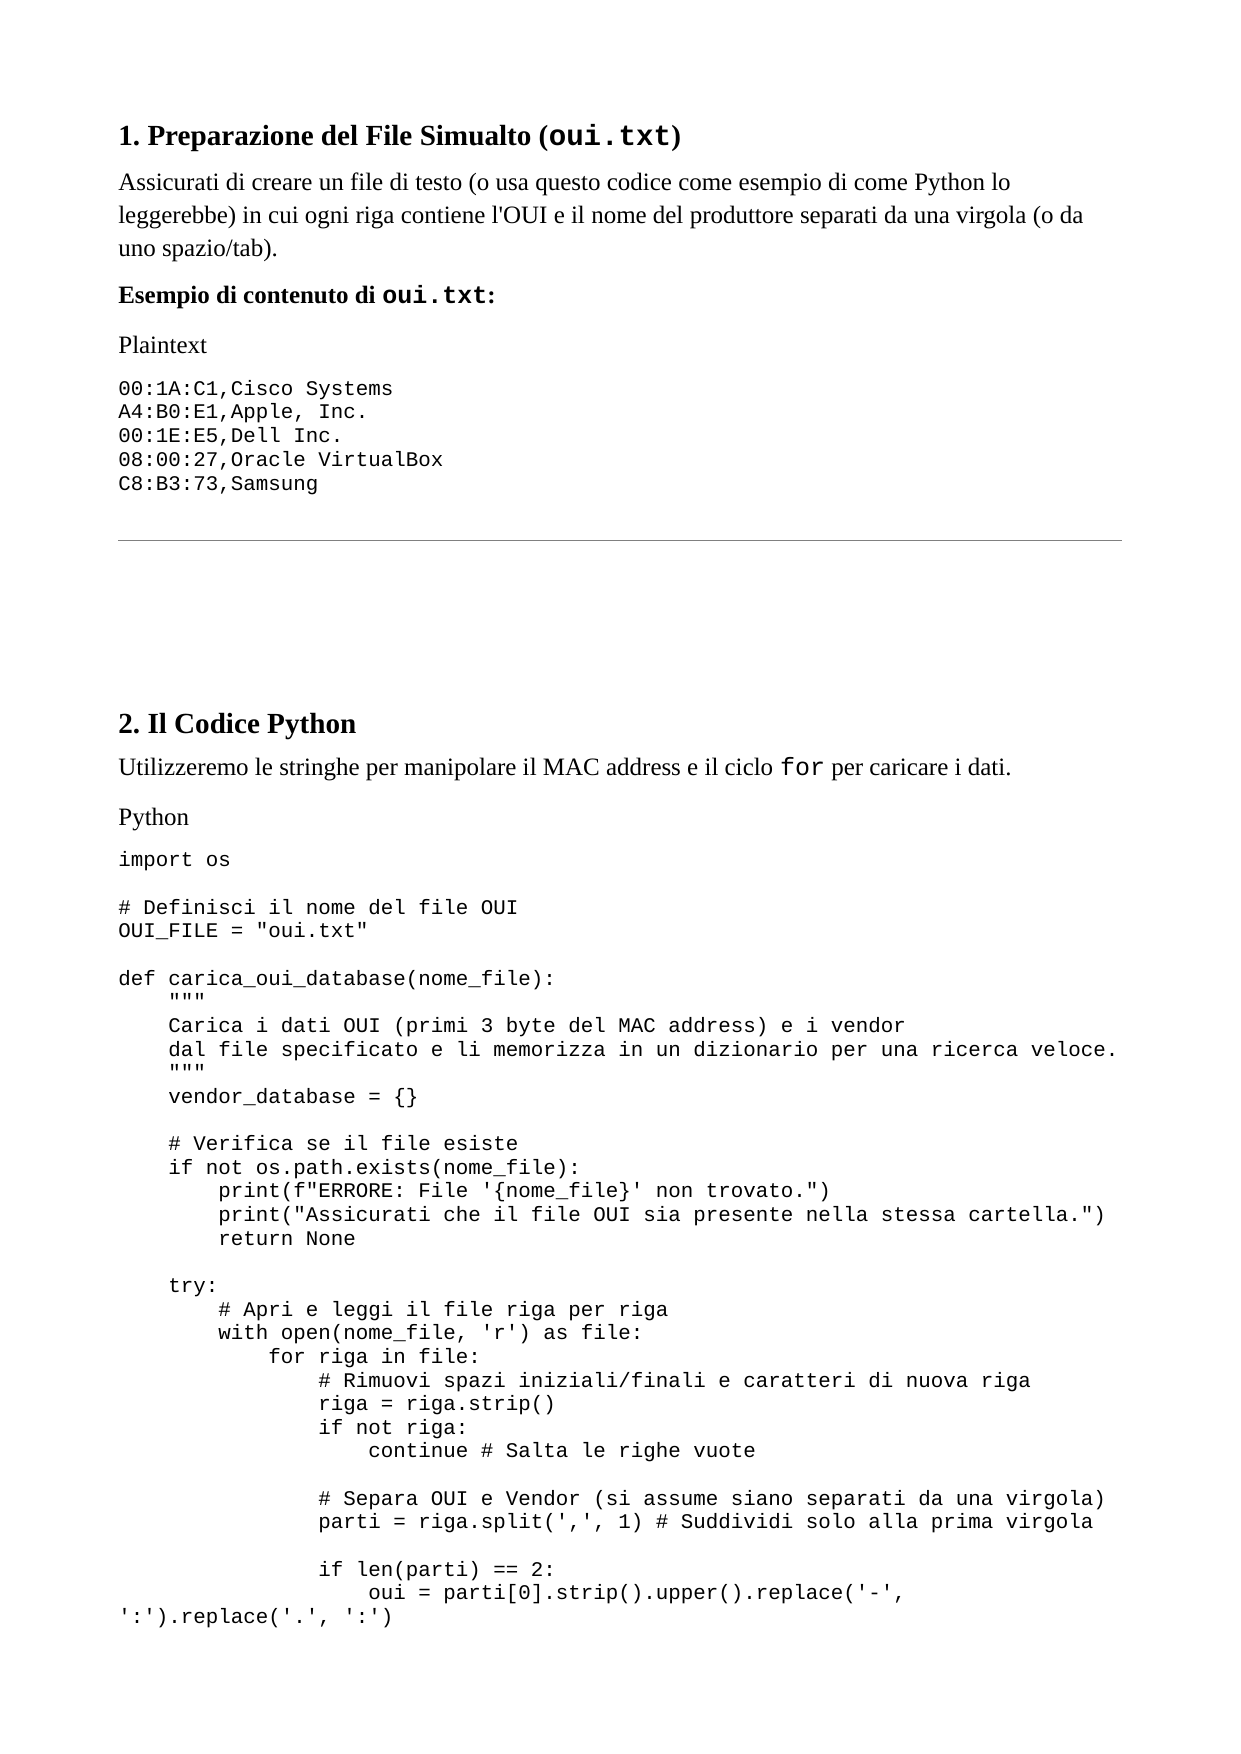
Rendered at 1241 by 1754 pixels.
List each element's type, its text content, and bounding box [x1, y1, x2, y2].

text if not os.path.exists(nome_file): [118, 1157, 1122, 1180]
text Carica i dati OUI (primi 3 byte del MAC address) e i vendor [118, 1015, 1122, 1038]
text # Definisci il nome del file OUI [118, 897, 1122, 920]
text if len(parti) == 2: [118, 1559, 1122, 1582]
text """ [118, 1062, 1122, 1086]
text continue # Salta le righe vuote [118, 1441, 1122, 1464]
text Python [118, 802, 1122, 831]
text Plaintext [118, 330, 1122, 359]
text 00:1E:E5,Dell Inc. [118, 425, 1122, 449]
subtitle 2. Il Codice Python [118, 706, 1122, 739]
text return None [118, 1228, 1122, 1251]
text try: [118, 1275, 1122, 1299]
text Esempio di contenuto di oui.txt: [118, 280, 1122, 311]
text Utilizzeremo le stringhe per manipolare il MAC address e il ciclo for per caricare i dati. [118, 752, 1122, 783]
text 08:00:27,Oracle VirtualBox [118, 449, 1122, 472]
text if not riga: [118, 1417, 1122, 1441]
text import os [118, 849, 1122, 873]
text def carica_oui_database(nome_file): [118, 968, 1122, 991]
text 00:1A:C1,Cisco Systems [118, 378, 1122, 402]
text vendor_database = {} [118, 1086, 1122, 1109]
text dal file specificato e li memorizza in un dizionario per una ricerca veloce. [118, 1038, 1122, 1062]
text riga = riga.strip() [118, 1393, 1122, 1417]
text # Separa OUI e Vendor (si assume siano separati da una virgola) [118, 1488, 1122, 1511]
text """ [118, 991, 1122, 1015]
text oui = parti[0].strip().upper().replace('-', ':').replace('.', ':') [118, 1582, 1122, 1630]
text # Verifica se il file esiste [118, 1133, 1122, 1157]
text print("Assicurati che il file OUI sia presente nella stessa cartella.") [118, 1204, 1122, 1228]
text parti = riga.split(',', 1) # Suddividi solo alla prima virgola [118, 1511, 1122, 1535]
text print(f"ERRORE: File '{nome_file}' non trovato.") [118, 1180, 1122, 1204]
text A4:B0:E1,Apple, Inc. [118, 402, 1122, 425]
subtitle 1. Preparazione del File Simualto (oui.txt) [118, 118, 1122, 154]
text Assicurati di creare un file di testo (o usa questo codice come esempio di come Python lo leggerebbe) in cui ogni riga contiene l'OUI e il nome del produttore separati da una virgola (o da uno spazio/tab). [118, 167, 1122, 261]
text # Apri e leggi il file riga per riga [118, 1299, 1122, 1322]
text # Rimuovi spazi iniziali/finali e caratteri di nuova riga [118, 1369, 1122, 1393]
text for riga in file: [118, 1346, 1122, 1369]
text with open(nome_file, 'r') as file: [118, 1322, 1122, 1346]
text C8:B3:73,Samsung [118, 472, 1122, 496]
text OUI_FILE = "oui.txt" [118, 920, 1122, 944]
